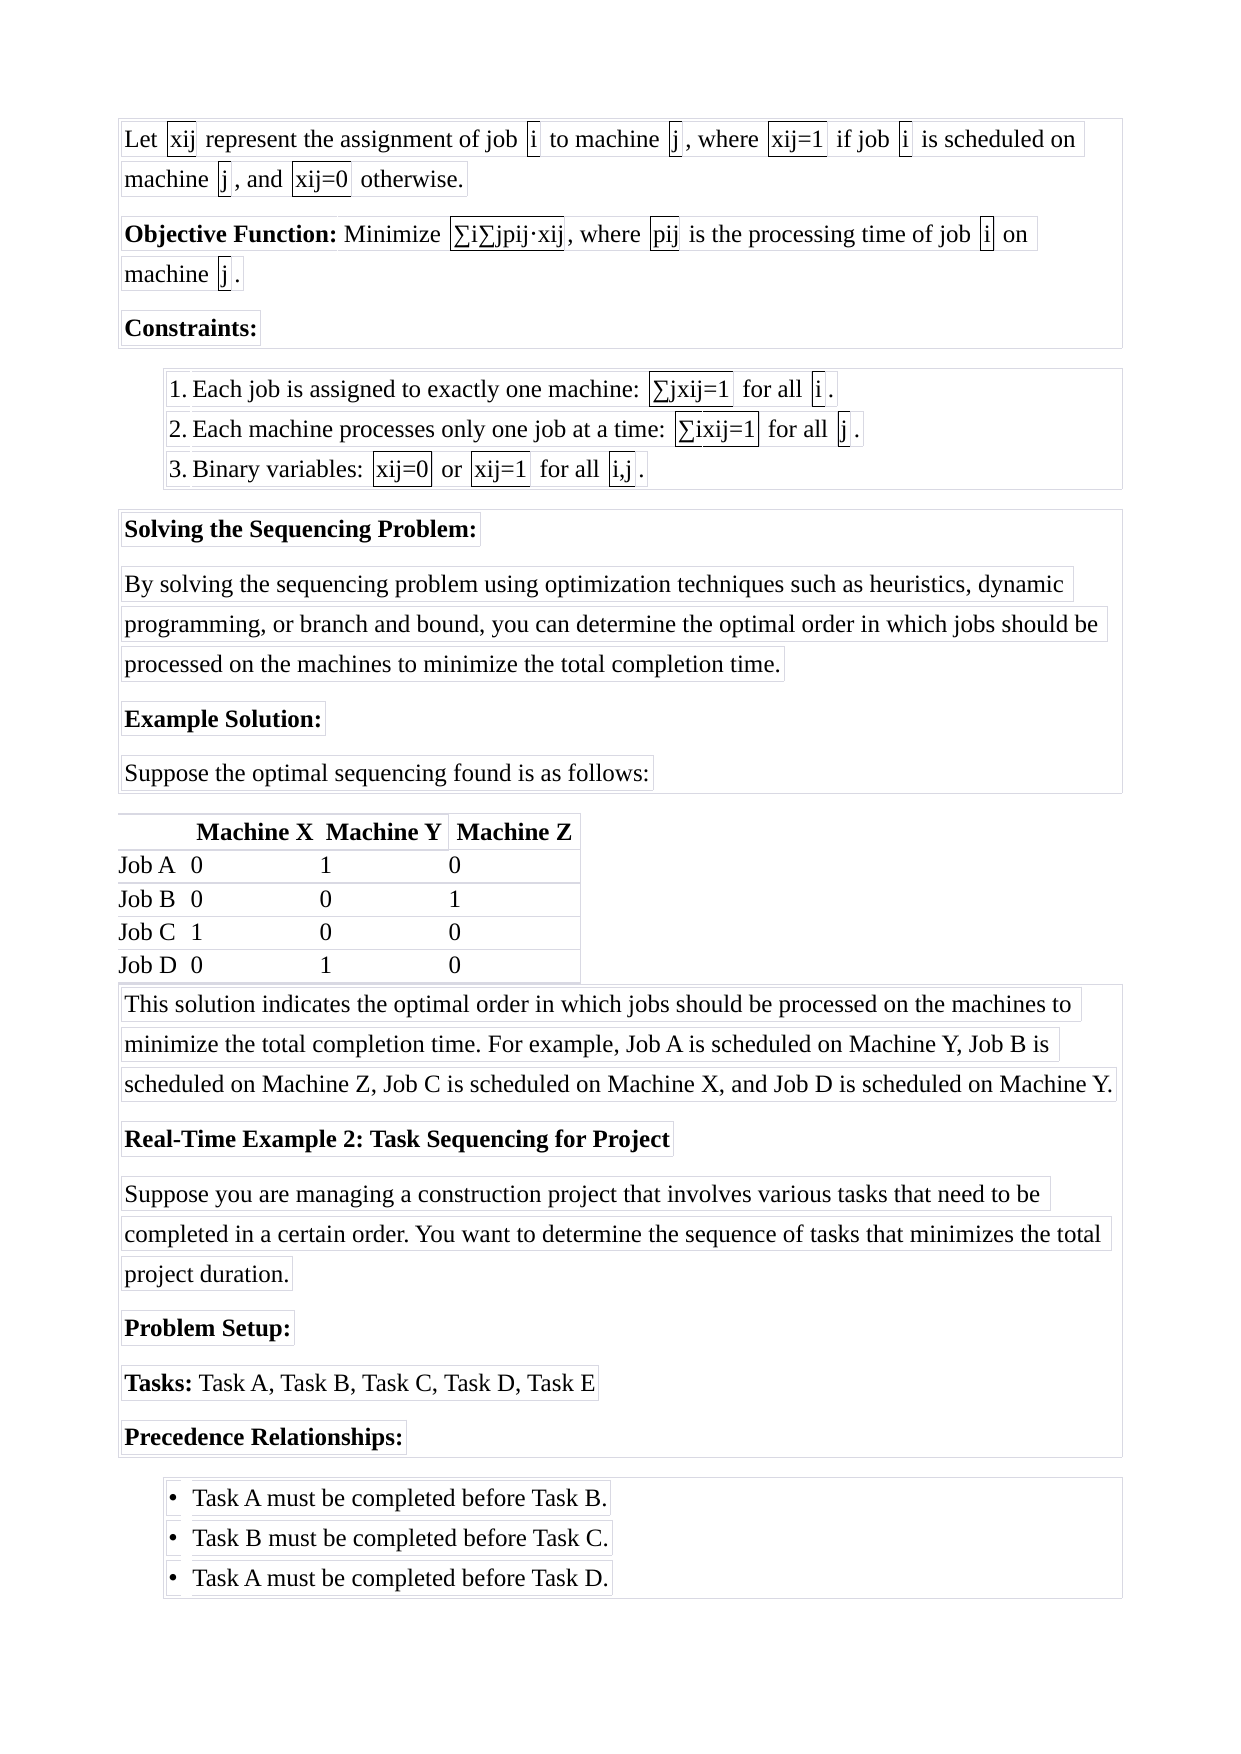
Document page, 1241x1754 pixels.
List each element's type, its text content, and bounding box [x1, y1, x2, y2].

list Each machine processes only one job at a time: ∑i​xij​=1 for all j. [164, 408, 1122, 446]
text Objective Function: Minimize ∑i​∑j​pij​⋅xij​, where pij​ is the processing time of job i on machine j. [119, 213, 1122, 291]
list Task A must be completed before Task D. [164, 1557, 1122, 1598]
table_cell Job B [118, 884, 190, 916]
text Let xij​ represent the assignment of job i to machine j, where xij​=1 if job i is scheduled on machine j, and xij​=0 otherwise. [119, 119, 1122, 196]
table_cell 0 [190, 884, 319, 916]
table_cell 0 [448, 950, 580, 982]
text Problem Setup: [119, 1307, 1122, 1345]
table_cell 1 [190, 917, 319, 949]
table_cell 0 [319, 884, 448, 916]
table_cell Job D [118, 950, 190, 982]
text Suppose you are managing a construction project that involves various tasks that need to be completed in a certain order. You want to determine the sequence of tasks that minimizes the total project duration. [119, 1173, 1122, 1291]
text Constraints: [119, 307, 1122, 348]
list Task B must be completed before Task C. [164, 1517, 1122, 1555]
table_cell Job C [118, 917, 190, 949]
table_header Machine Z [449, 814, 580, 849]
text Solving the Sequencing Problem: [119, 510, 1122, 546]
table_cell Job A [118, 851, 190, 882]
table_header Machine Y [319, 815, 448, 849]
list Each job is assigned to exactly one machine: ∑j​xij​=1 for all i. [164, 369, 1122, 406]
table_cell 0 [190, 950, 319, 982]
text Tasks: Task A, Task B, Task C, Task D, Task E [119, 1362, 1122, 1400]
table_cell 0 [190, 851, 319, 882]
text Real-Time Example 2: Task Sequencing for Project [119, 1118, 1122, 1156]
table_cell 0 [448, 850, 580, 882]
text This solution indicates the optimal order in which jobs should be processed on the machines to minimize the total completion time. For example, Job A is scheduled on Machine Y, Job B is scheduled on Machine Z, Job C is scheduled on Machine X, and Job D is scheduled on Machine Y. [119, 985, 1122, 1101]
table_header Machine X [190, 815, 319, 849]
text Example Solution: [119, 698, 1122, 736]
list Binary variables: xij​=0 or xij​=1 for all i,j. [164, 448, 1122, 489]
text Precedence Relationships: [119, 1416, 1122, 1457]
table_cell 1 [319, 950, 448, 982]
list Task A must be completed before Task B. [164, 1478, 1122, 1515]
text By solving the sequencing problem using optimization techniques such as heuristics, dynamic programming, or branch and bound, you can determine the optimal order in which jobs should be processed on the machines to minimize the total completion time. [119, 563, 1122, 681]
text Suppose the optimal sequencing found is as follows: [119, 752, 1122, 793]
table_cell 0 [319, 917, 448, 949]
table_cell 1 [319, 851, 448, 882]
table_cell 1 [448, 884, 580, 916]
table_cell 0 [448, 917, 580, 949]
table_header [118, 815, 190, 849]
